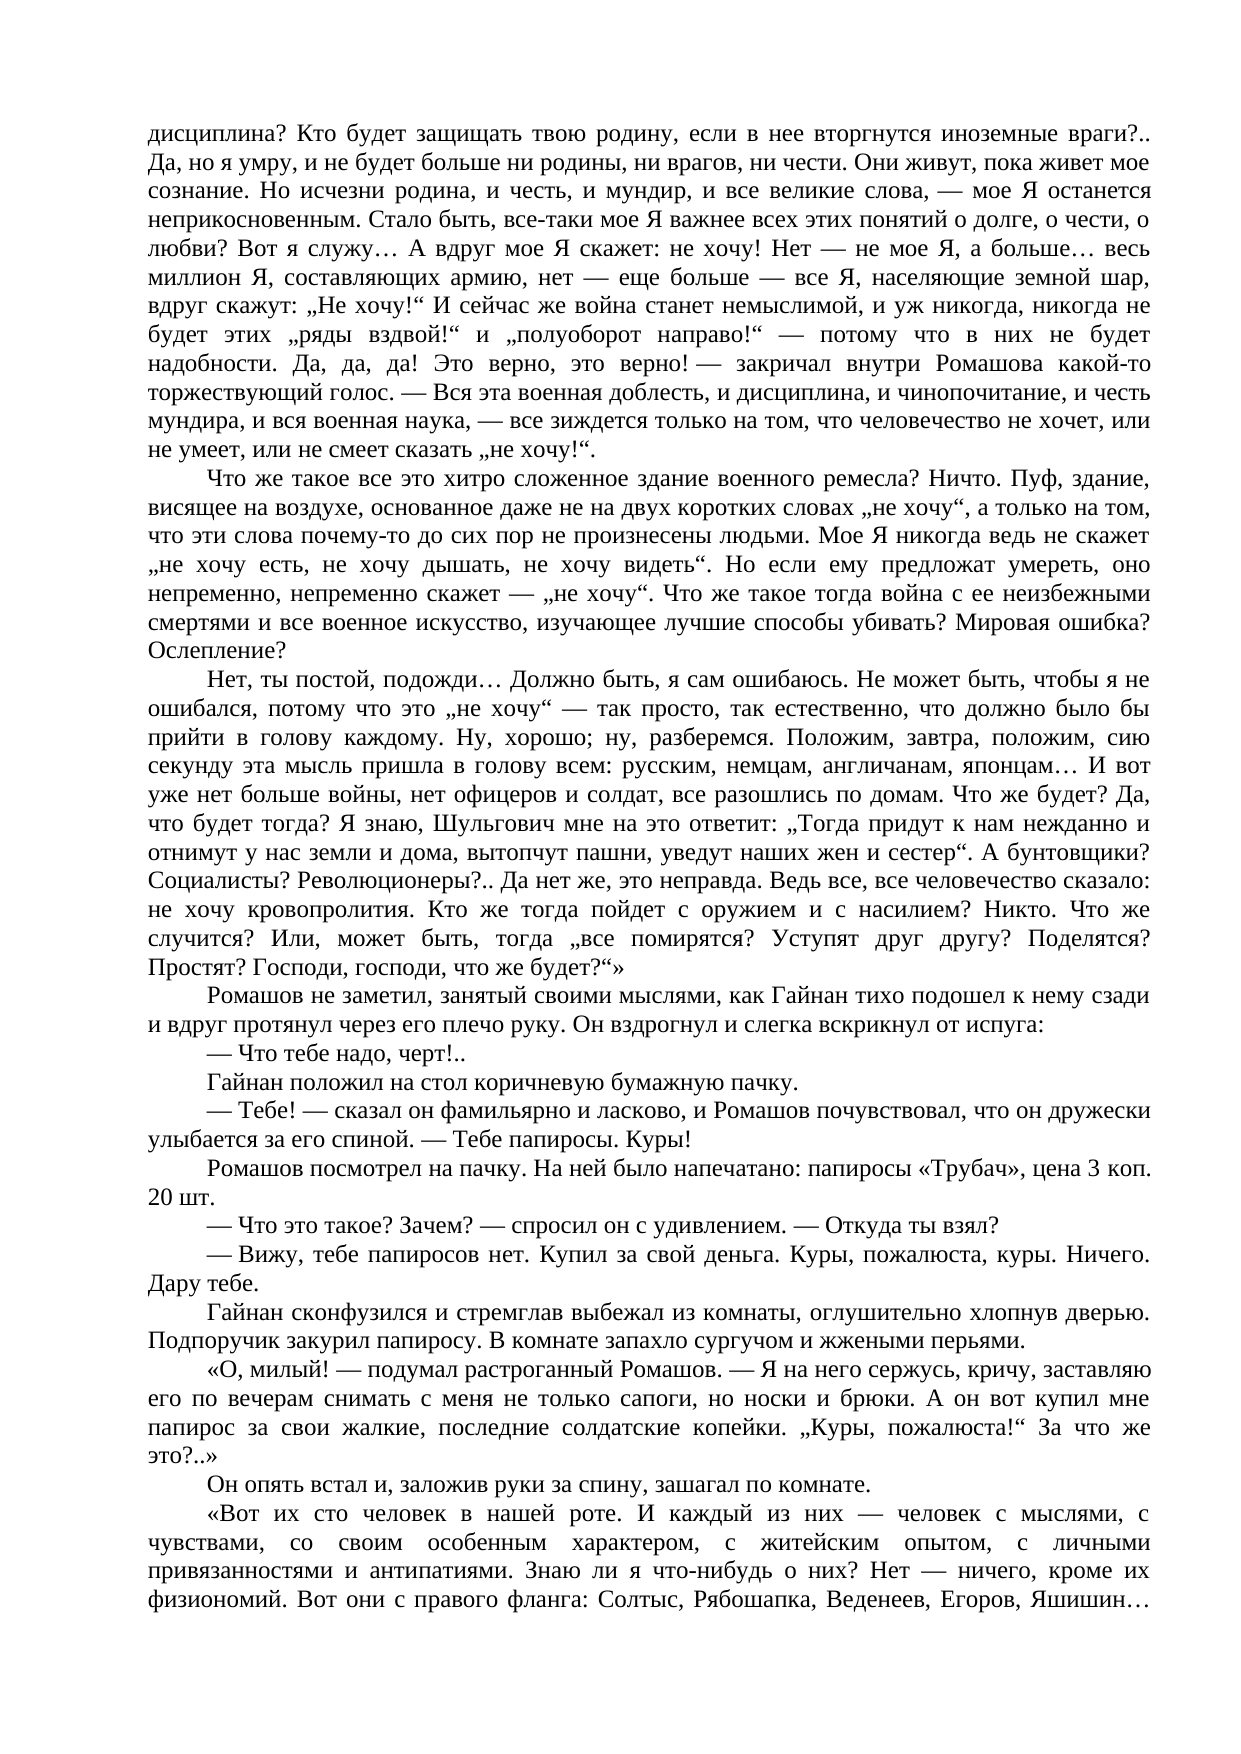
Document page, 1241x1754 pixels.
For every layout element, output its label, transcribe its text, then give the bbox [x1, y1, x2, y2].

text Что же такое все это хитро сложенное здание военного ремесла? Ничто. Пуф, здание, висящее на воздухе, основанное даже не на двух коротких словах „не хочу“, а только на том, что эти слова почему-то до сих пор не произнесены людьми. Мое Я никогда ведь не скажет „не хочу есть, не хочу дышать, не хочу видеть“. Но если ему предложат умереть, оно непременно, непременно скажет — „не хочу“. Что же такое тогда война с ее неизбежными смертями и все военное искусство, изучающее лучшие способы убивать? Мировая ошибка? Ослепление? [148, 463, 1152, 664]
text «Вот их сто человек в нашей роте. И каждый из них — человек с мыслями, с чувствами, со своим особенным характером, с житейским опытом, с личными привязанностями и антипатиями. Знаю ли я что-нибудь о них? Нет — ничего, кроме их физиономий. Вот они с правого фланга: Солтыс, Рябошапка, Веденеев, Егоров, Яшишин… [148, 1498, 1152, 1613]
text Гайнан положил на стол коричневую бумажную пачку. [148, 1067, 1152, 1096]
text дисциплина? Кто будет защищать твою родину, если в нее вторгнутся иноземные враги?.. Да, но я умру, и не будет больше ни родины, ни врагов, ни чести. Они живут, пока живет мое сознание. Но исчезни родина, и честь, и мундир, и все великие слова, — мое Я останется неприкосновенным. Стало быть, все-таки мое Я важнее всех этих понятий о долге, о чести, о любви? Вот я служу… А вдруг мое Я скажет: не хочу! Нет — не мое Я, а больше… весь миллион Я, составляющих армию, нет — еще больше — все Я, населяющие земной шар, вдруг скажут: „Не хочу!“ И сейчас же война станет немыслимой, и уж никогда, никогда не будет этих „ряды вздвой!“ и „полуоборот направо!“ — потому что в них не будет надобности. Да, да, да! Это верно, это верно! — закричал внутри Ромашова какой-то торжествующий голос. — Вся эта военная доблесть, и дисциплина, и чинопочитание, и честь мундира, и вся военная наука, — все зиждется только на том, что человечество не хочет, или не умеет, или не смеет сказать „не хочу!“. [148, 118, 1152, 463]
text Ромашов не заметил, занятый своими мыслями, как Гайнан тихо подошел к нему сзади и вдруг протянул через его плечо руку. Он вздрогнул и слегка вскрикнул от испуга: [148, 981, 1152, 1038]
text — Что тебе надо, черт!.. [148, 1038, 1152, 1067]
text «О, милый! — подумал растроганный Ромашов. — Я на него сержусь, кричу, заставляю его по вечерам снимать с меня не только сапоги, но носки и брюки. А он вот купил мне папирос за свои жалкие, последние солдатские копейки. „Куры, пожалюста!“ За что же это?..» [148, 1354, 1152, 1469]
text Ромашов посмотрел на пачку. На ней было напечатано: папиросы «Трубач», цена 3 коп. 20 шт. [148, 1153, 1152, 1211]
text — Вижу, тебе папиросов нет. Купил за свой деньга. Куры, пожалюста, куры. Ничего. Дару тебе. [148, 1239, 1152, 1297]
text Нет, ты постой, подожди… Должно быть, я сам ошибаюсь. Не может быть, чтобы я не ошибался, потому что это „не хочу“ — так просто, так естественно, что должно было бы прийти в голову каждому. Ну, хорошо; ну, разберемся. Положим, завтра, положим, сию секунду эта мысль пришла в голову всем: русским, немцам, англичанам, японцам… И вот уже нет больше войны, нет офицеров и солдат, все разошлись по домам. Что же будет? Да, что будет тогда? Я знаю, Шульгович мне на это ответит: „Тогда придут к нам нежданно и отнимут у нас земли и дома, вытопчут пашни, уведут наших жен и сестер“. А бунтовщики? Социалисты? Революционеры?.. Да нет же, это неправда. Ведь все, все человечество сказало: не хочу кровопролития. Кто же тогда пойдет с оружием и с насилием? Никто. Что же случится? Или, может быть, тогда „все помирятся? Уступят друг другу? Поделятся? Простят? Господи, господи, что же будет?“» [148, 664, 1152, 981]
text — Тебе! — сказал он фамильярно и ласково, и Ромашов почувствовал, что он дружески улыбается за его спиной. — Тебе папиросы. Куры! [148, 1096, 1152, 1153]
text — Что это такое? Зачем? — спросил он с удивлением. — Откуда ты взял? [148, 1211, 1152, 1239]
text Он опять встал и, заложив руки за спину, зашагал по комнате. [148, 1469, 1152, 1498]
text Гайнан сконфузился и стремглав выбежал из комнаты, оглушительно хлопнув дверью. Подпоручик закурил папиросу. В комнате запахло сургучом и жжеными перьями. [148, 1297, 1152, 1354]
